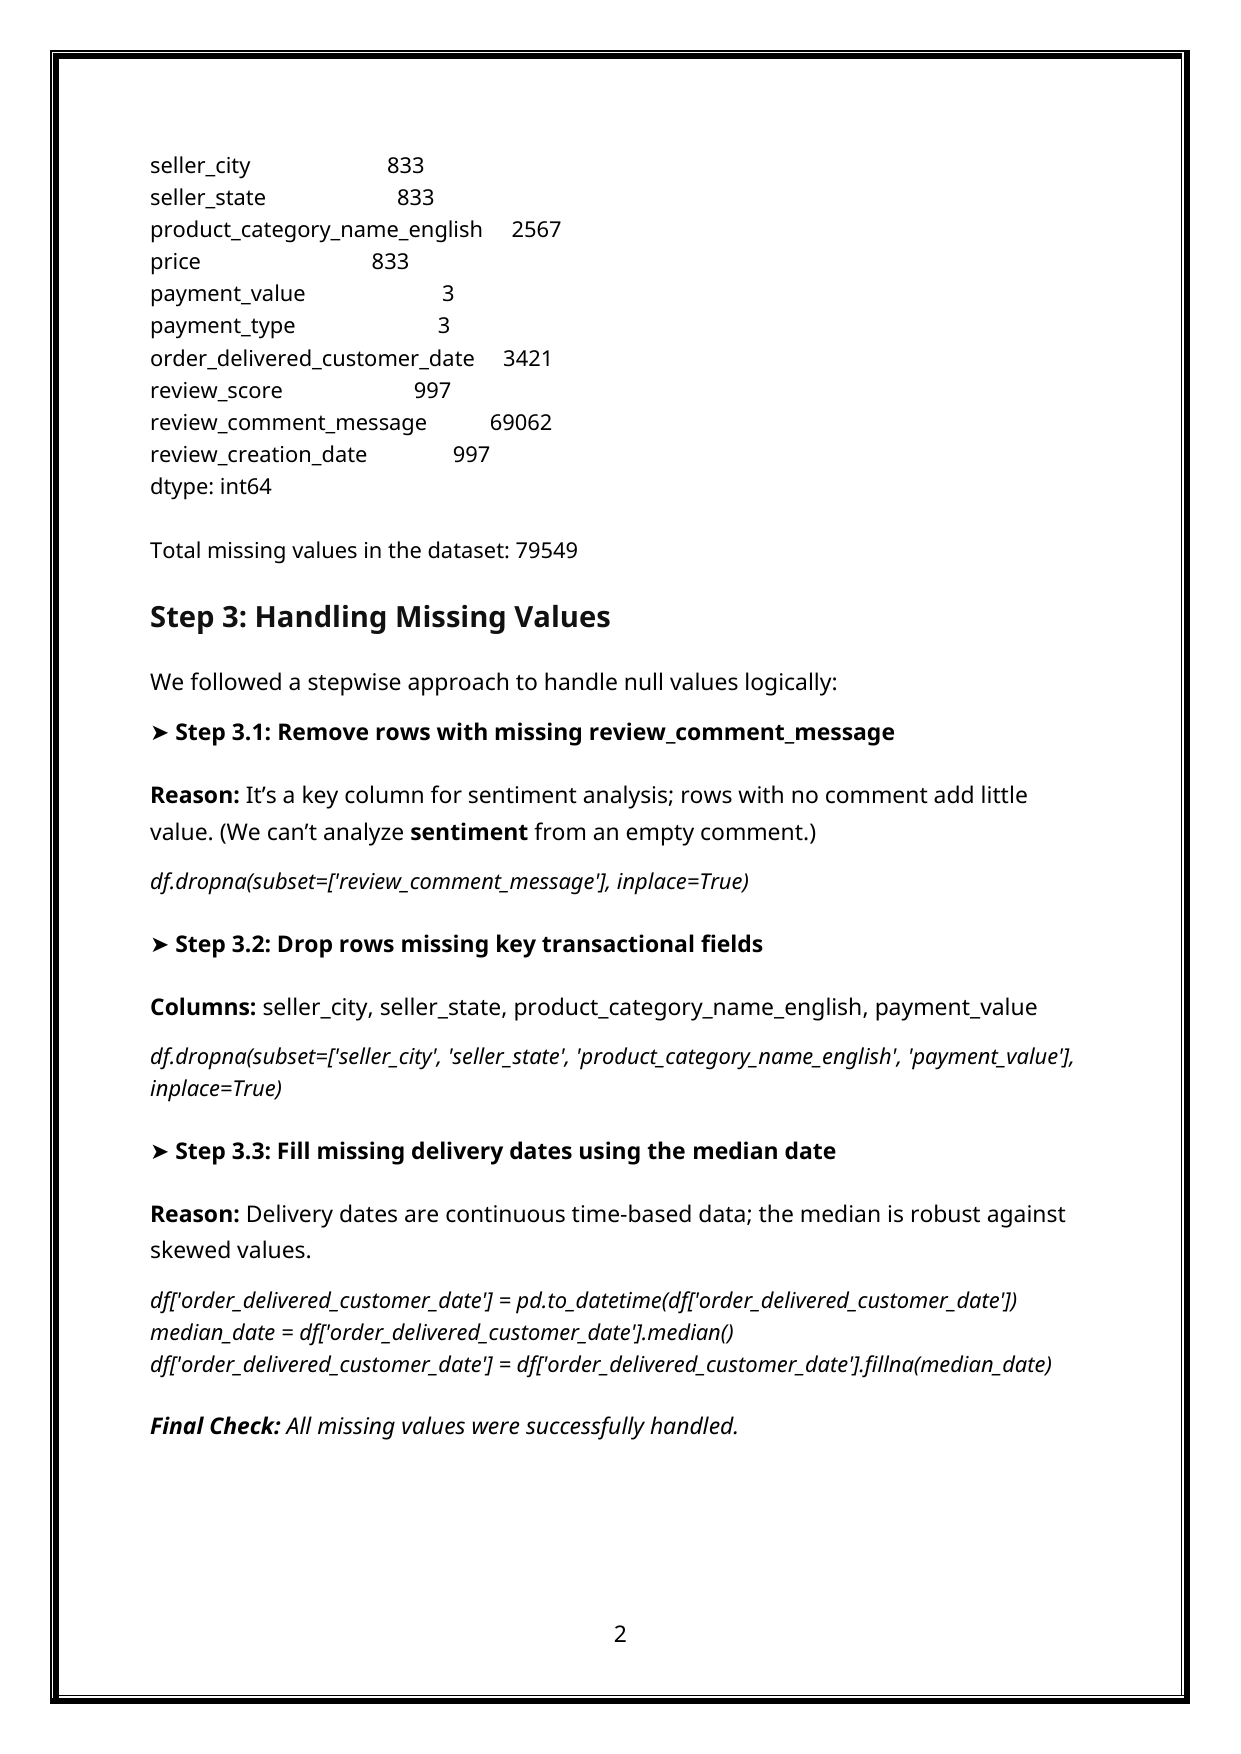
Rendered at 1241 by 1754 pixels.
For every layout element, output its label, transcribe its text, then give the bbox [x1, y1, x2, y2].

text review_creation_date 997 [150, 439, 1090, 468]
text price 833 [150, 246, 1090, 276]
text We followed a stepwise approach to handle null values logically: [150, 666, 1090, 697]
text seller_state 833 [150, 182, 1090, 212]
text df['order_delivered_customer_date'] = df['order_delivered_customer_date'].fillna(median_date) [150, 1349, 1090, 1378]
subtitle ➤ Step 3.3: Fill missing delivery dates using the median date [150, 1135, 1090, 1166]
text df.dropna(subset=['review_comment_message'], inplace=True) [150, 866, 1090, 896]
subtitle ➤ Step 3.2: Drop rows missing key transactional fields [150, 927, 1090, 959]
text payment_value 3 [150, 278, 1090, 308]
text Columns: seller_city, seller_state, product_category_name_english, payment_value [150, 991, 1090, 1022]
text dtype: int64 [150, 471, 1090, 501]
text df.dropna(subset=['seller_city', 'seller_state', 'product_category_name_english', 'payment_value'], inplace=True) [150, 1041, 1090, 1103]
text df['order_delivered_customer_date'] = pd.to_datetime(df['order_delivered_customer_date']) [150, 1284, 1090, 1314]
text median_date = df['order_delivered_customer_date'].median() [150, 1317, 1090, 1346]
text product_category_name_english 2567 [150, 214, 1090, 244]
text payment_type 3 [150, 310, 1090, 340]
text Reason: It’s a key column for sentiment analysis; rows with no comment add little value. (We can’t analyze sentiment from an empty comment.) [150, 779, 1090, 847]
text Total missing values in the dataset: 79549 [150, 535, 1090, 565]
text seller_city 833 [150, 150, 1090, 180]
text review_comment_message 69062 [150, 407, 1090, 436]
text order_delivered_customer_date 3421 [150, 342, 1090, 372]
text Final Check: All missing values were successfully handled. [150, 1410, 1090, 1442]
text Reason: Delivery dates are continuous time-based data; the median is robust against skewed values. [150, 1198, 1090, 1265]
subtitle Step 3: Handling Missing Values [150, 597, 1090, 636]
text review_score 997 [150, 374, 1090, 404]
subtitle ➤ Step 3.1: Remove rows with missing review_comment_message [150, 716, 1090, 747]
